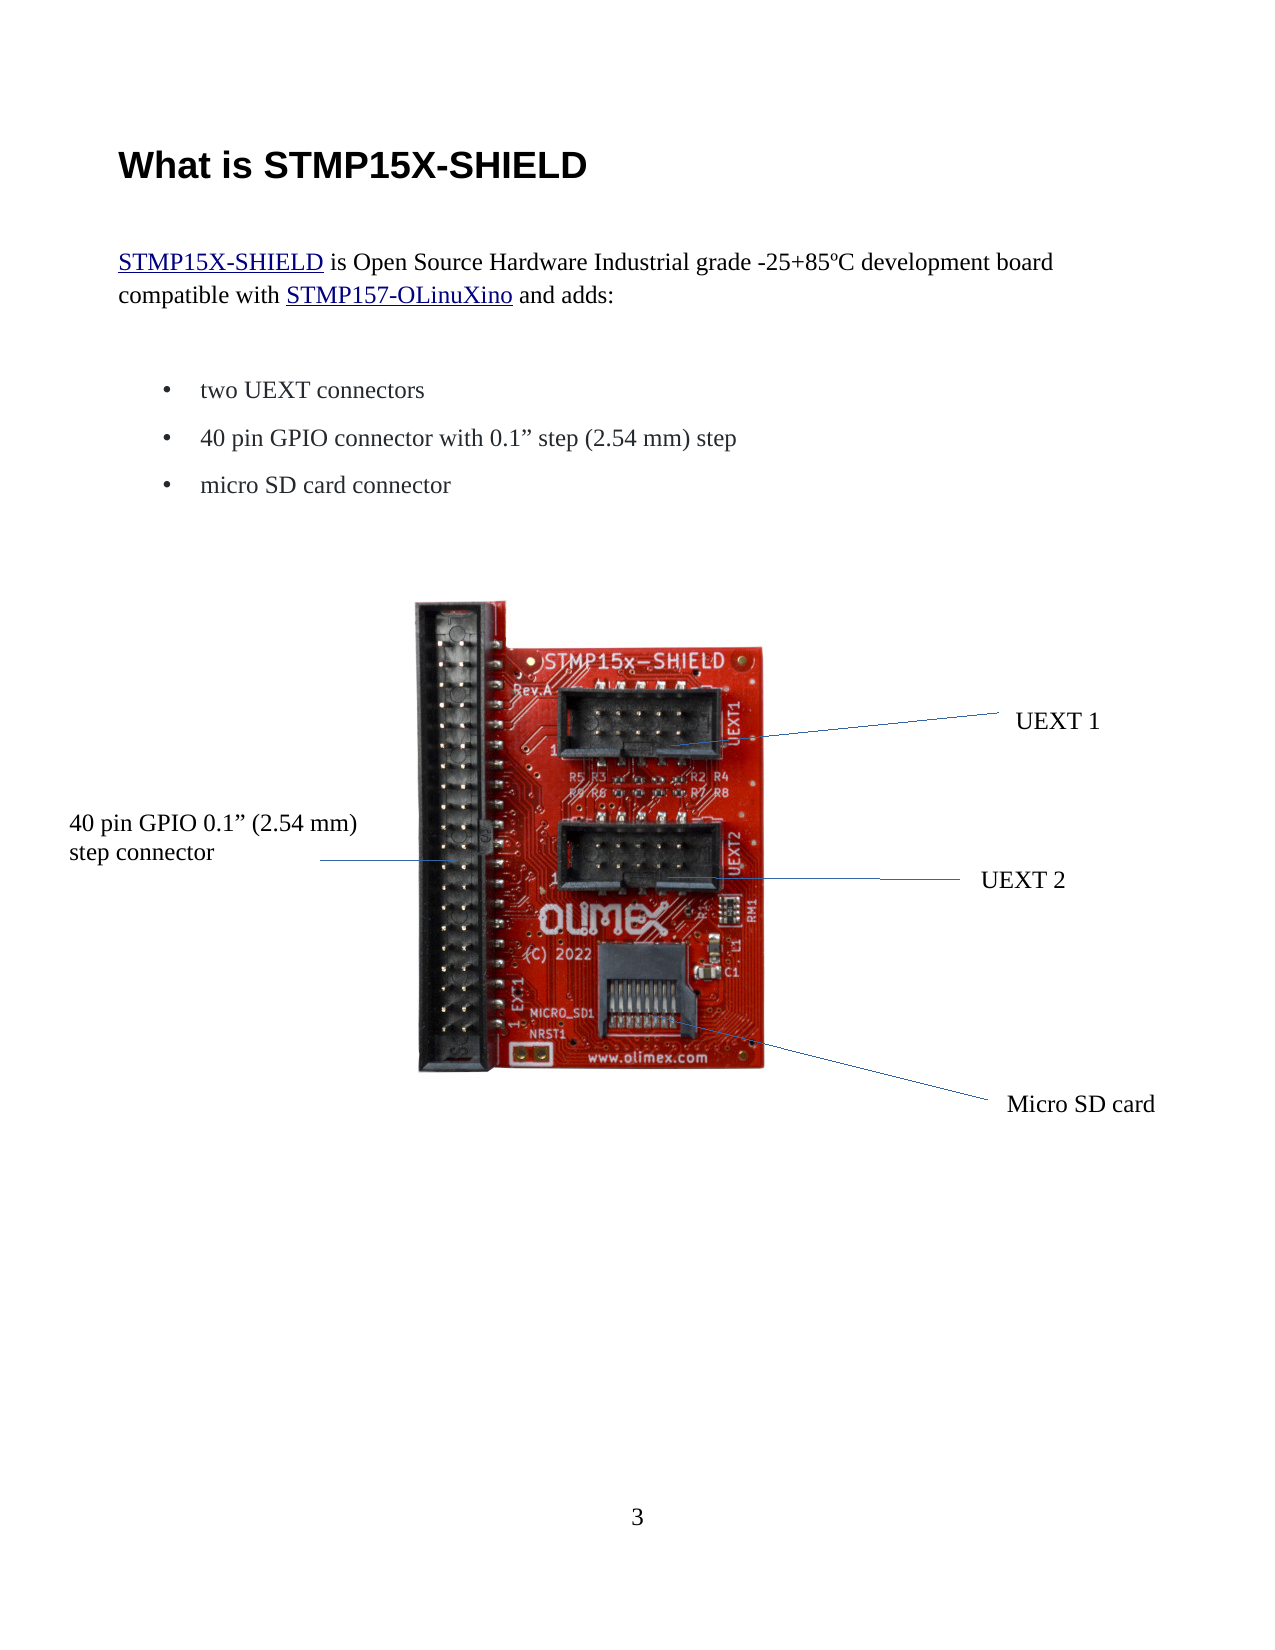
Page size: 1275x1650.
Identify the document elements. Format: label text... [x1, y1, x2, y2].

list two UEXT connectors [163, 375, 1157, 404]
subtitle What is STMP15X-SHIELD [118, 143, 1157, 187]
text STMP15X-SHIELD is Open Source Hardware Industrial grade -25+85ºC development board compatible with STMP157-OLinuXino and adds: [118, 247, 1157, 309]
list micro SD card connector [163, 470, 1157, 499]
picture [320, 569, 858, 1107]
list 40 pin GPIO connector with 0.1” step (2.54 mm) step [163, 423, 1157, 451]
